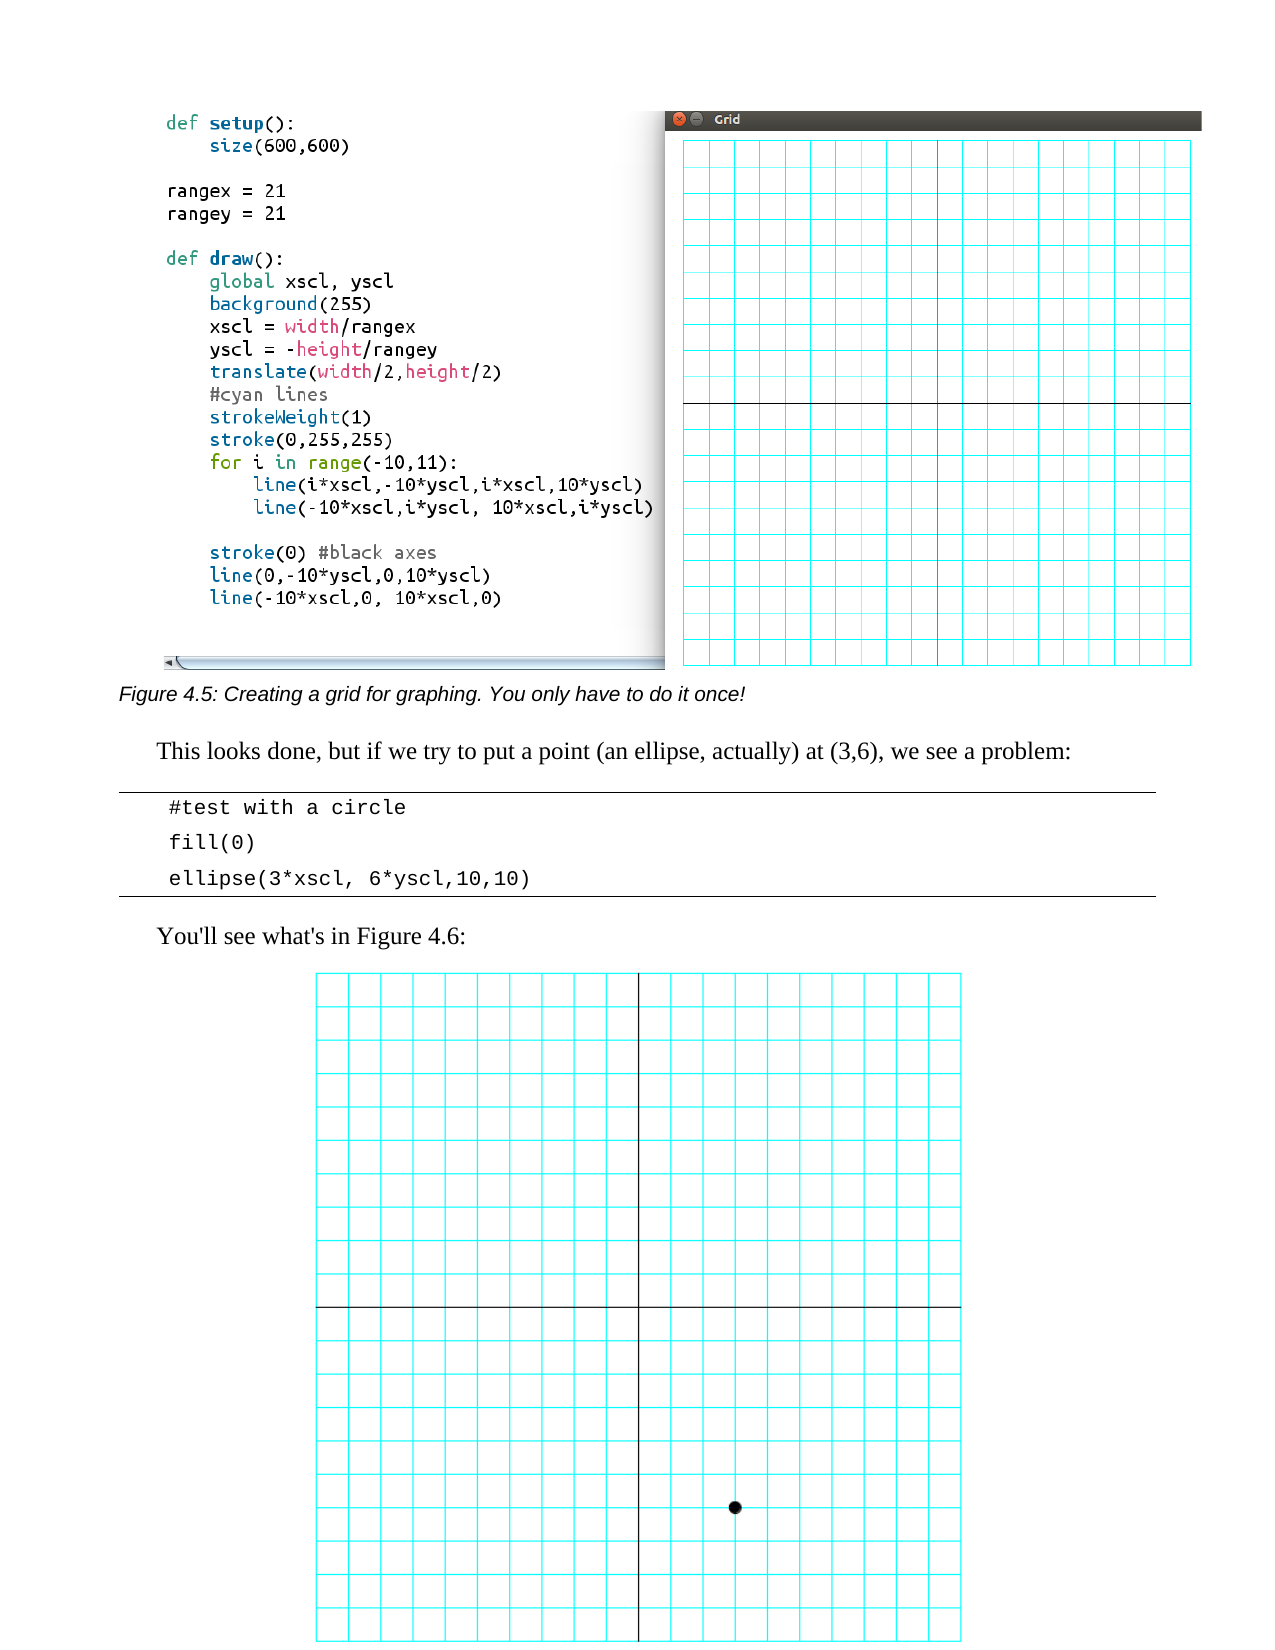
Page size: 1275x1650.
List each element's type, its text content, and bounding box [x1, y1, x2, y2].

text You'll see what's in Figure 4.6: [118, 921, 1156, 950]
text fill(0) [118, 832, 1156, 856]
text This looks done, but if we try to put a point (an ellipse, actually) at (3,6), we see a problem: [118, 736, 1156, 765]
picture [302, 967, 973, 1650]
text Figure 4.5: Creating a grid for graphing. You only have to do it once! [118, 118, 1156, 705]
picture [163, 111, 1202, 670]
text ellipse(3*xscl, 6*yscl,10,10) [118, 868, 1156, 897]
text #test with a circle [118, 793, 1156, 821]
